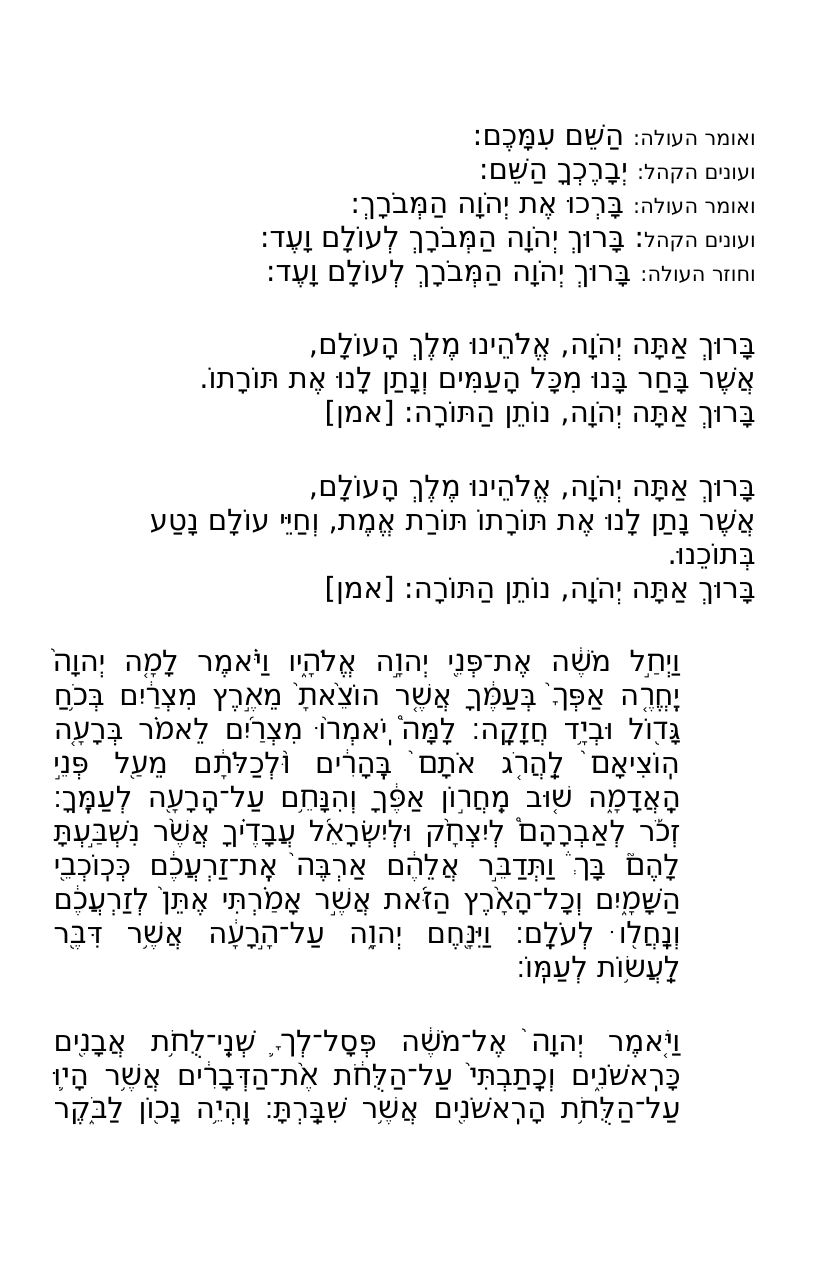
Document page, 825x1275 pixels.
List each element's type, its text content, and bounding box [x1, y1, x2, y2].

text בָּרוּךְ אַתָּה יְהֹוָה, אֱלֹהֵינוּ מֶלֶךְ הָעוֹלָם, [53, 328, 756, 362]
text וחוזר העולה: בָּרוּךְ יְהֹוָה הַמְּבֹרָךְ לְעוֹלָם וָעֶד: [53, 254, 756, 288]
text ואומר העולה: בָּרְכוּ אֶת יְהֹוָה הַמְּבֹרָךְ: [53, 186, 756, 220]
text בָּרוּךְ אַתָּה יְהֹוָה, נוֹתֵן הַתּוֹרָה: [אמן] [53, 571, 756, 605]
text אֲשֶׁר נָתַן לָנוּ אֶת תּוֹרָתוֹ תּוֹרַת אֱמֶת, וְחַיֵּי עוֹלָם נָטַע בְּתוֹכֵנוּ. [53, 503, 756, 571]
text ואומר העולה: הַשֵּׁם עִמָּכֶם: [53, 118, 756, 152]
text וַיֹּ֤אמֶר יְהוָה֙ אֶל־מֹשֶׁ֔ה פְּסָל־לְךָ֛ שְׁנֵֽי־לֻחֹ֥ת אֲבָנִ֖ים כָּרִֽאשֹׁנִ֑ים וְכָֽתַבְתִּי֙ עַל־הַלֻּחֹ֔ת אֶ֨ת־הַדְּבָרִ֔ים אֲשֶׁ֥ר הָי֛וּ עַל־הַלֻּחֹ֥ת הָרִֽאשֹׁנִ֖ים אֲשֶׁ֥ר שִׁבַּֽרְתָּ׃ וֶֽהְיֵ֥ה נָכ֖וֹן לַבֹּ֑קֶר [53, 1024, 681, 1126]
text ועונים הקהל: יְבָרֶכְךָ הַשֵּׁם: [53, 152, 756, 186]
text בָּרוּךְ אַתָּה יְהֹוָה, אֱלֹהֵינוּ מֶלֶךְ הָעוֹלָם, [53, 469, 756, 503]
text וַיְחַ֣ל מֹשֶׁ֔ה אֶת־פְּנֵ֖י יְהוָ֣ה אֱלֹהָ֑יו וַיֹּ֗אמֶר לָמָ֤ה יְהוָה֙ יֶֽחֱרֶ֤ה אַפְּךָ֙ בְּעַמֶּ֔ךָ אֲשֶׁ֤ר הוֹצֵ֨אתָ֙ מֵאֶ֣רֶץ מִצְרַ֔יִם בְּכֹ֥חַ גָּד֖וֹל וּבְיָ֥ד חֲזָקָֽה׃ לָמָּה֩ יֹֽאמְר֨וּ מִצְרַ֜יִם לֵאמֹ֗ר בְּרָעָ֤ה הֽוֹצִיאָם֙ לַֽהֲרֹ֤ג אֹתָם֙ בֶּֽהָרִ֔ים וּ֨לְכַלֹּתָ֔ם מֵעַ֖ל פְּנֵ֣י הָֽאֲדָמָ֑ה שׁ֚וּב מֵֽחֲר֣וֹן אַפֶּ֔ךָ וְהִנָּחֵ֥ם עַל־הָֽרָעָ֖ה לְעַמֶּֽךָ׃ זְכֹ֡ר לְאַבְרָהָם֩ לְיִצְחָ֨ק וּלְיִשְׂרָאֵ֜ל עֲבָדֶ֗יךָ אֲשֶׁ֨ר נִשְׁבַּ֣עְתָּ לָהֶם֮ בָּךְ֒ וַתְּדַבֵּ֣ר אֲלֵהֶ֔ם אַרְבֶּה֙ אֶֽת־זַרְעֲכֶ֔ם כְּכֽוֹכְבֵ֖י הַשָּׁמָ֑יִם וְכָל־הָאָ֨רֶץ הַזֹּ֜את אֲשֶׁ֣ר אָמַ֗רְתִּי אֶתֵּן֙ לְזַרְעֲכֶ֔ם וְנָֽחֲל֖וּ לְעֹלָֽם׃ וַיִּנָּ֖חֶם יְהוָ֑ה עַל־הָ֣רָעָ֔ה אֲשֶׁ֥ר דִּבֶּ֖ר לַֽעֲשׂ֥וֹת לְעַמּֽוֹ׃ [53, 645, 681, 984]
text אֲשֶׁר בָּחַר בָּנוּ מִכָּל הָעַמִּים וְנָתַן לָנוּ אֶת תּוֹרָתוֹ. [53, 362, 756, 396]
text ועונים הקהל: בָּרוּךְ יְהֹוָה הַמְּבֹרָךְ לְעוֹלָם וָעֶד: [53, 220, 756, 254]
text בָּרוּךְ אַתָּה יְהֹוָה, נוֹתֵן הַתּוֹרָה: [אמן] [53, 396, 756, 429]
